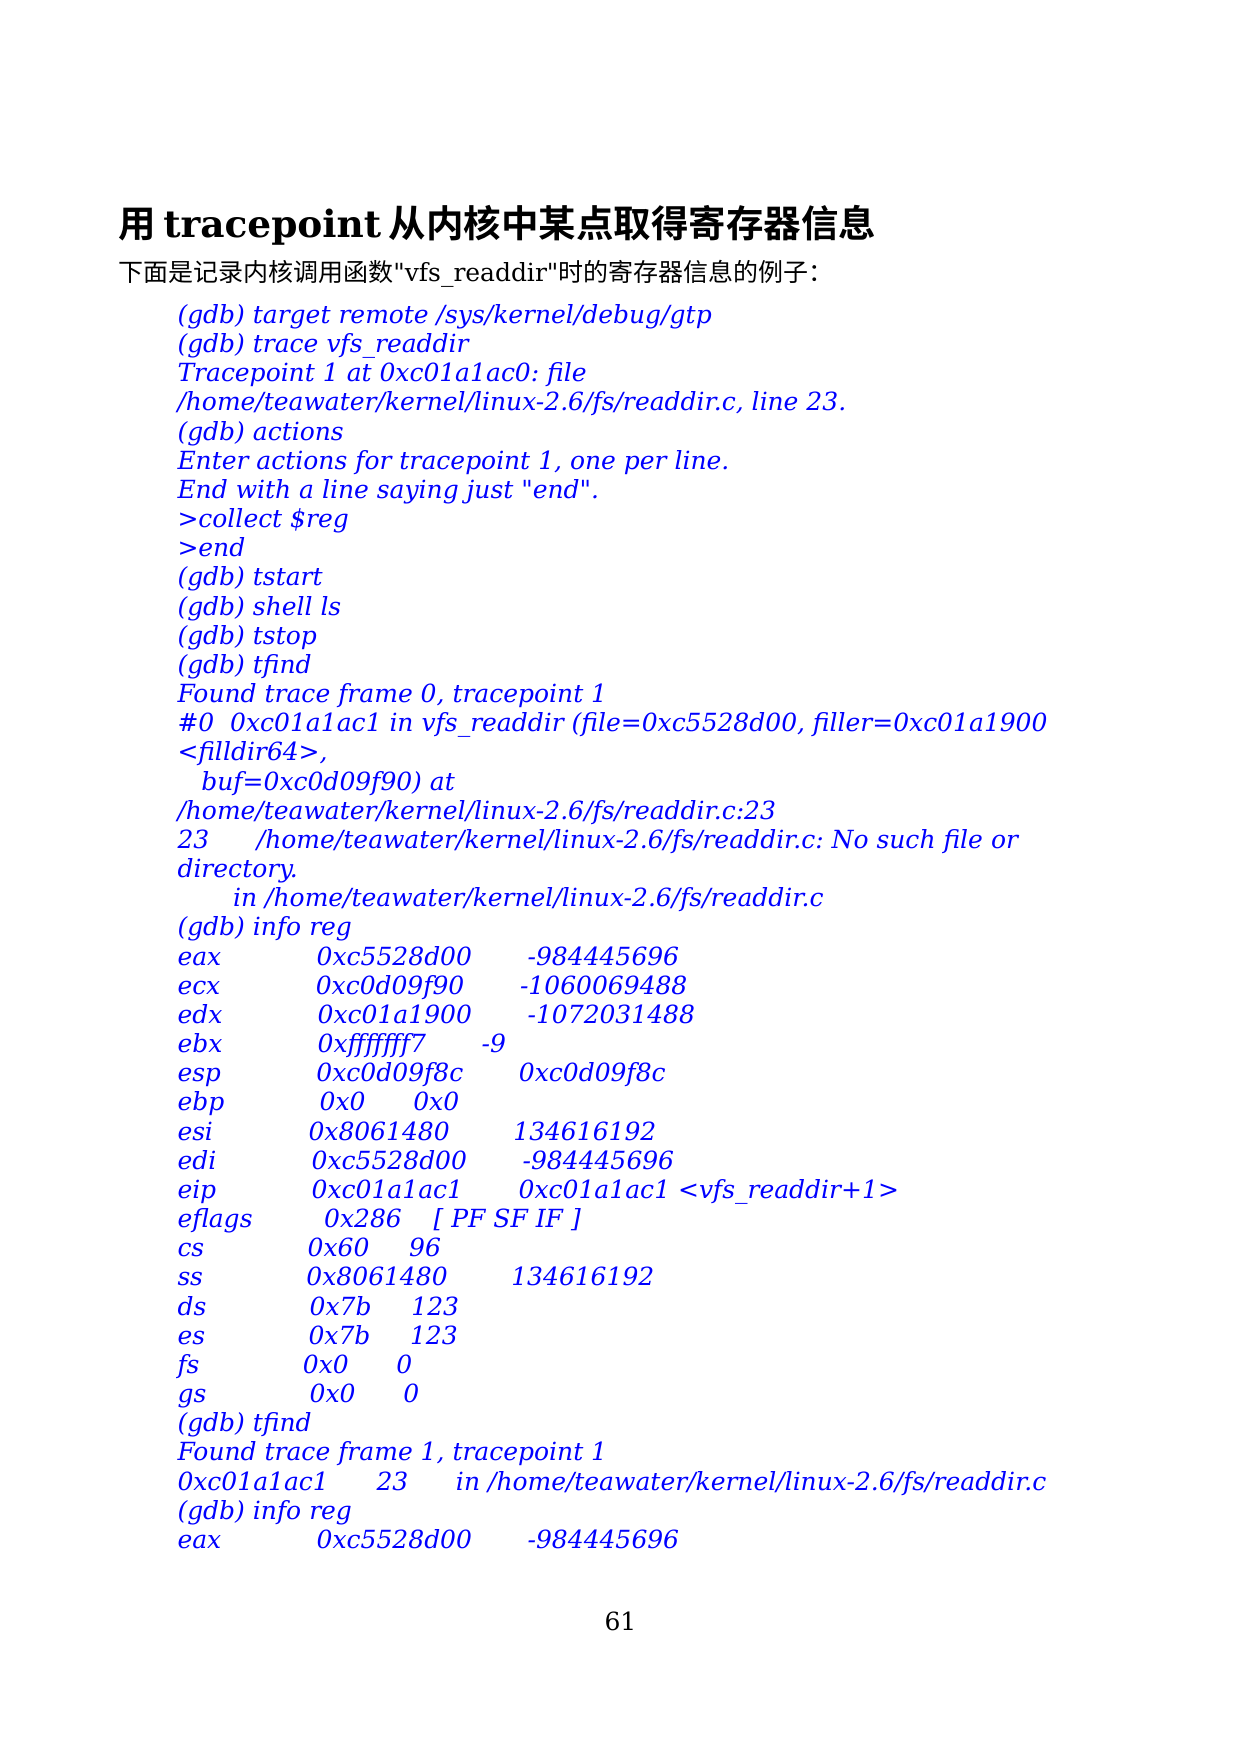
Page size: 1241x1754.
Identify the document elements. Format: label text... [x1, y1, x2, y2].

text buf=0xc0d09f90) at /home/teawater/kernel/linux-2.6/fs/readdir.c:23 [177, 767, 1063, 825]
text ss 0x8061480 134616192 [177, 1262, 1063, 1292]
text esi 0x8061480 134616192 [177, 1117, 1063, 1146]
text in /home/teawater/kernel/linux-2.6/fs/readdir.c [177, 883, 1063, 912]
text eax 0xc5528d00 -984445696 [177, 942, 1063, 971]
text (gdb) tstop [177, 621, 1063, 650]
text esp 0xc0d09f8c 0xc0d09f8c [177, 1058, 1063, 1087]
text fs 0x0 0 [177, 1350, 1063, 1379]
text 下面是记录内核调用函数"vfs_readdir"时的寄存器信息的例子： [118, 258, 1122, 287]
text ecx 0xc0d09f90 -1060069488 [177, 971, 1063, 1000]
text ebx 0xfffffff7 -9 [177, 1029, 1063, 1058]
subtitle 用tracepoint从内核中某点取得寄存器信息 [118, 202, 1122, 246]
text edi 0xc5528d00 -984445696 [177, 1146, 1063, 1175]
text eflags 0x286 [ PF SF IF ] [177, 1204, 1063, 1233]
text >end [177, 533, 1063, 562]
text Tracepoint 1 at 0xc01a1ac0: file [177, 358, 1063, 387]
text Found trace frame 1, tracepoint 1 [177, 1437, 1063, 1467]
text (gdb) tfind [177, 650, 1063, 679]
text (gdb) tstart [177, 562, 1063, 592]
text >collect $reg [177, 504, 1063, 533]
text cs 0x60 96 [177, 1233, 1063, 1262]
text ebp 0x0 0x0 [177, 1087, 1063, 1117]
text Found trace frame 0, tracepoint 1 [177, 679, 1063, 708]
text (gdb) info reg [177, 912, 1063, 942]
text eip 0xc01a1ac1 0xc01a1ac1 <vfs_readdir+1> [177, 1175, 1063, 1204]
text edx 0xc01a1900 -1072031488 [177, 1000, 1063, 1029]
text ds 0x7b 123 [177, 1292, 1063, 1321]
text (gdb) info reg [177, 1496, 1063, 1525]
text eax 0xc5528d00 -984445696 [177, 1525, 1063, 1554]
text Enter actions for tracepoint 1, one per line. [177, 446, 1063, 475]
text es 0x7b 123 [177, 1321, 1063, 1350]
text (gdb) tfind [177, 1408, 1063, 1437]
text (gdb) shell ls [177, 592, 1063, 621]
text #0 0xc01a1ac1 in vfs_readdir (file=0xc5528d00, filler=0xc01a1900 <filldir64>, [177, 708, 1063, 767]
text (gdb) trace vfs_readdir [177, 329, 1063, 358]
text (gdb) target remote /sys/kernel/debug/gtp [177, 300, 1063, 329]
text 23 /home/teawater/kernel/linux-2.6/fs/readdir.c: No such file or directory. [177, 825, 1063, 883]
text End with a line saying just "end". [177, 475, 1063, 504]
text gs 0x0 0 [177, 1379, 1063, 1408]
text 0xc01a1ac1 23 in /home/teawater/kernel/linux-2.6/fs/readdir.c [177, 1467, 1063, 1496]
text /home/teawater/kernel/linux-2.6/fs/readdir.c, line 23. [177, 387, 1063, 417]
text (gdb) actions [177, 417, 1063, 446]
